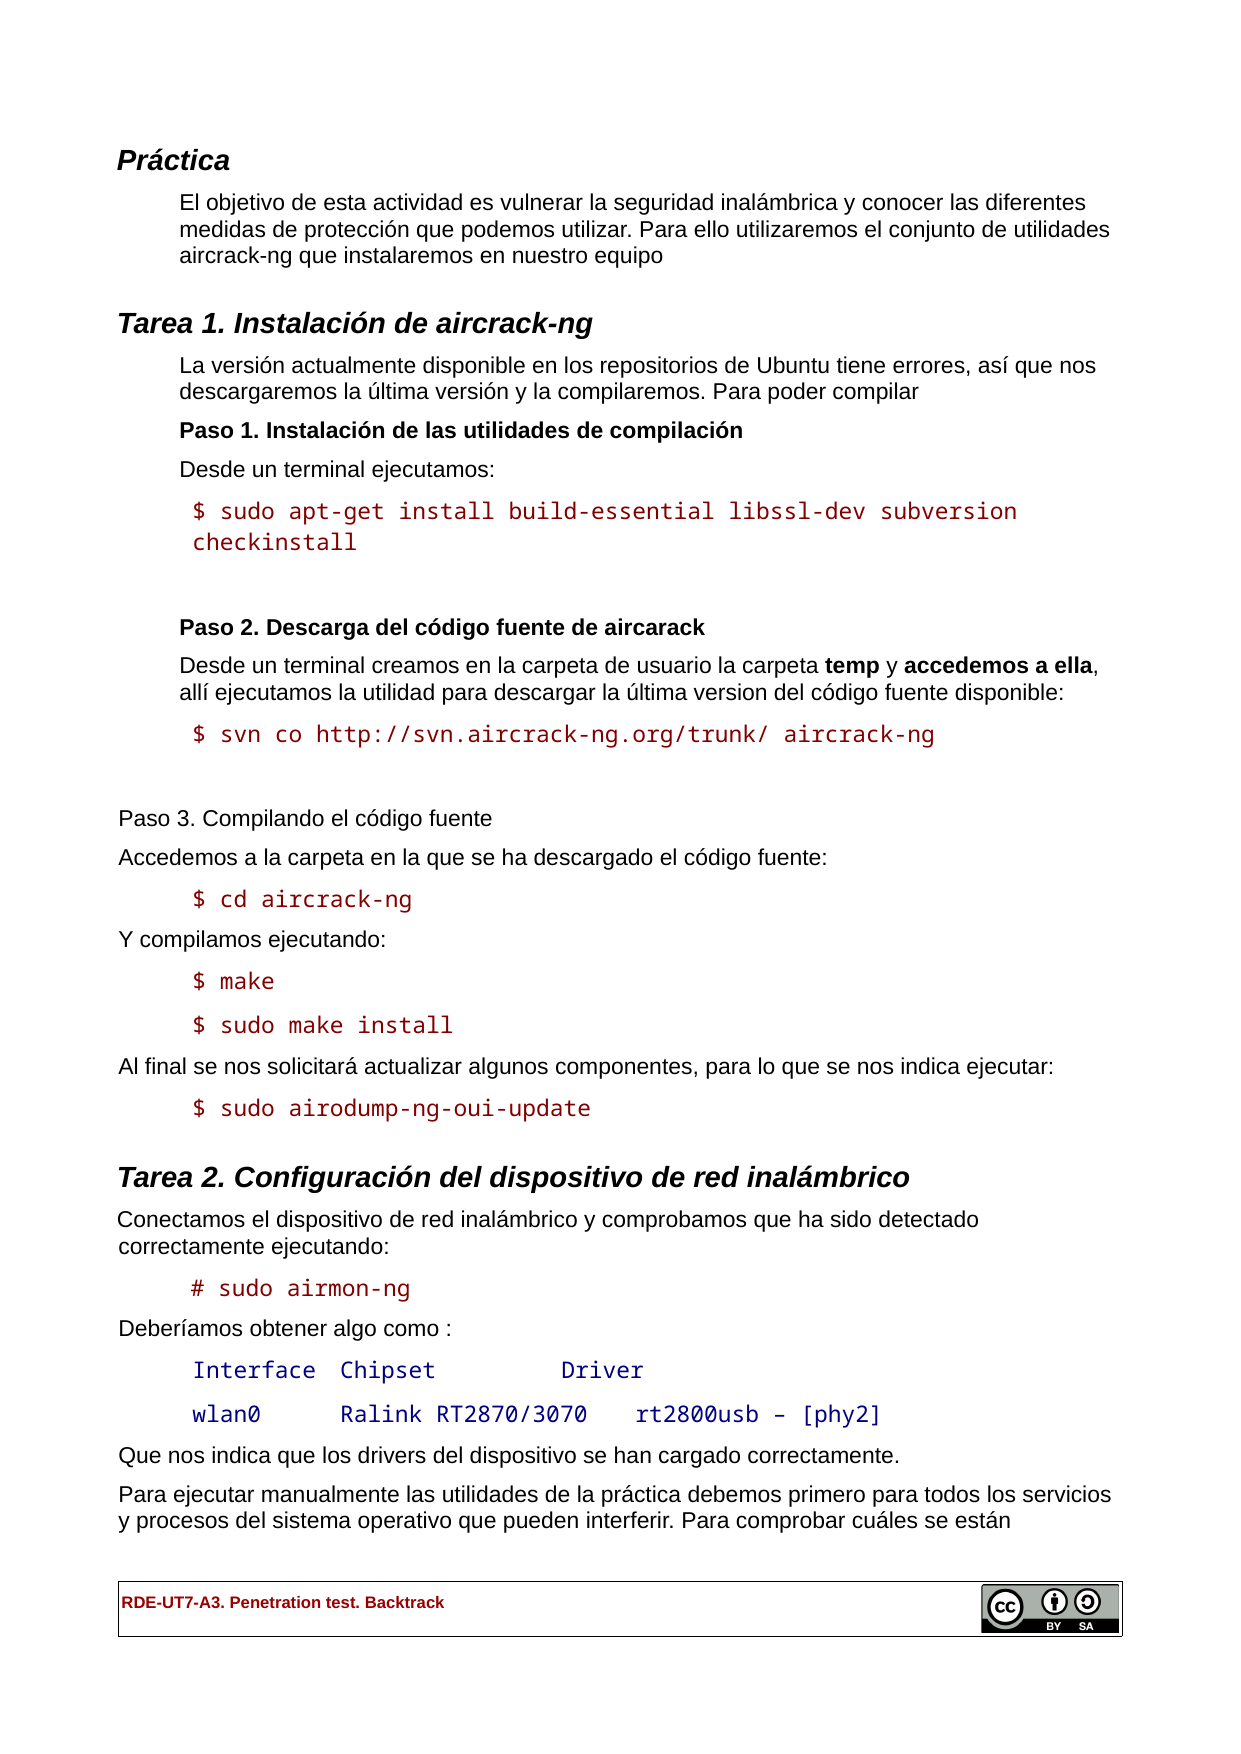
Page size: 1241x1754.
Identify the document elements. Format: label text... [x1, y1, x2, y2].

text Deberíamos obtener algo como : [118, 1315, 1122, 1342]
text $ sudo apt-get install build-essential libssl-dev subversion checkinstall [192, 495, 1122, 557]
text Que nos indica que los drivers del dispositivo se han cargado correctamente. [118, 1442, 1122, 1468]
text # sudo airmon-ng [190, 1272, 1122, 1303]
text $ sudo airodump-ng-oui-update [192, 1092, 1122, 1123]
text wlan0 Ralink RT2870/3070 rt2800usb – [phy2] [192, 1398, 1122, 1429]
text Conectamos el dispositivo de red inalámbrico y comprobamos que ha sido detectado correctamente ejecutando: [117, 1206, 1122, 1259]
text La versión actualmente disponible en los repositorios de Ubuntu tiene errores, así que nos descargaremos la última versión y la compilaremos. Para poder compilar [179, 352, 1122, 404]
text Accedemos a la carpeta en la que se ha descargado el código fuente: [118, 844, 1122, 870]
text El objetivo de esta actividad es vulnerar la seguridad inalámbrica y conocer las diferentes medidas de protección que podemos utilizar. Para ello utilizaremos el conjunto de utilidades aircrack-ng que instalaremos en nuestro equipo [179, 189, 1122, 268]
text Para ejecutar manualmente las utilidades de la práctica debemos primero para todos los servicios y procesos del sistema operativo que pueden interferir. Para comprobar cuáles se están [118, 1481, 1122, 1533]
text $ make [192, 965, 1122, 997]
text Al final se nos solicitará actualizar algunos componentes, para lo que se nos indica ejecutar: [118, 1053, 1122, 1079]
subtitle Tarea 1. Instalación de aircrack-ng [117, 306, 1122, 339]
text Desde un terminal ejecutamos: [179, 456, 1122, 482]
picture [981, 1584, 1119, 1633]
text $ cd aircrack-ng [192, 883, 1122, 914]
text Paso 1. Instalación de las utilidades de compilación [179, 417, 1122, 443]
text Interface Chipset Driver [192, 1354, 1122, 1386]
text Paso 2. Descarga del código fuente de aircarack [179, 613, 1122, 640]
subtitle Práctica [117, 143, 1122, 177]
text Y compilamos ejecutando: [118, 926, 1122, 953]
text $ svn co http://svn.aircrack-ng.org/trunk/ aircrack-ng [192, 717, 1122, 749]
text Desde un terminal creamos en la carpeta de usuario la carpeta temp y accedemos a ella, allí ejecutamos la utilidad para descargar la última version del código fuente disponible: [179, 652, 1122, 705]
text $ sudo make install [192, 1009, 1122, 1040]
subtitle Tarea 2. Configuración del dispositivo de red inalámbrico [117, 1160, 1122, 1194]
text Paso 3. Compilando el código fuente [118, 805, 1122, 831]
